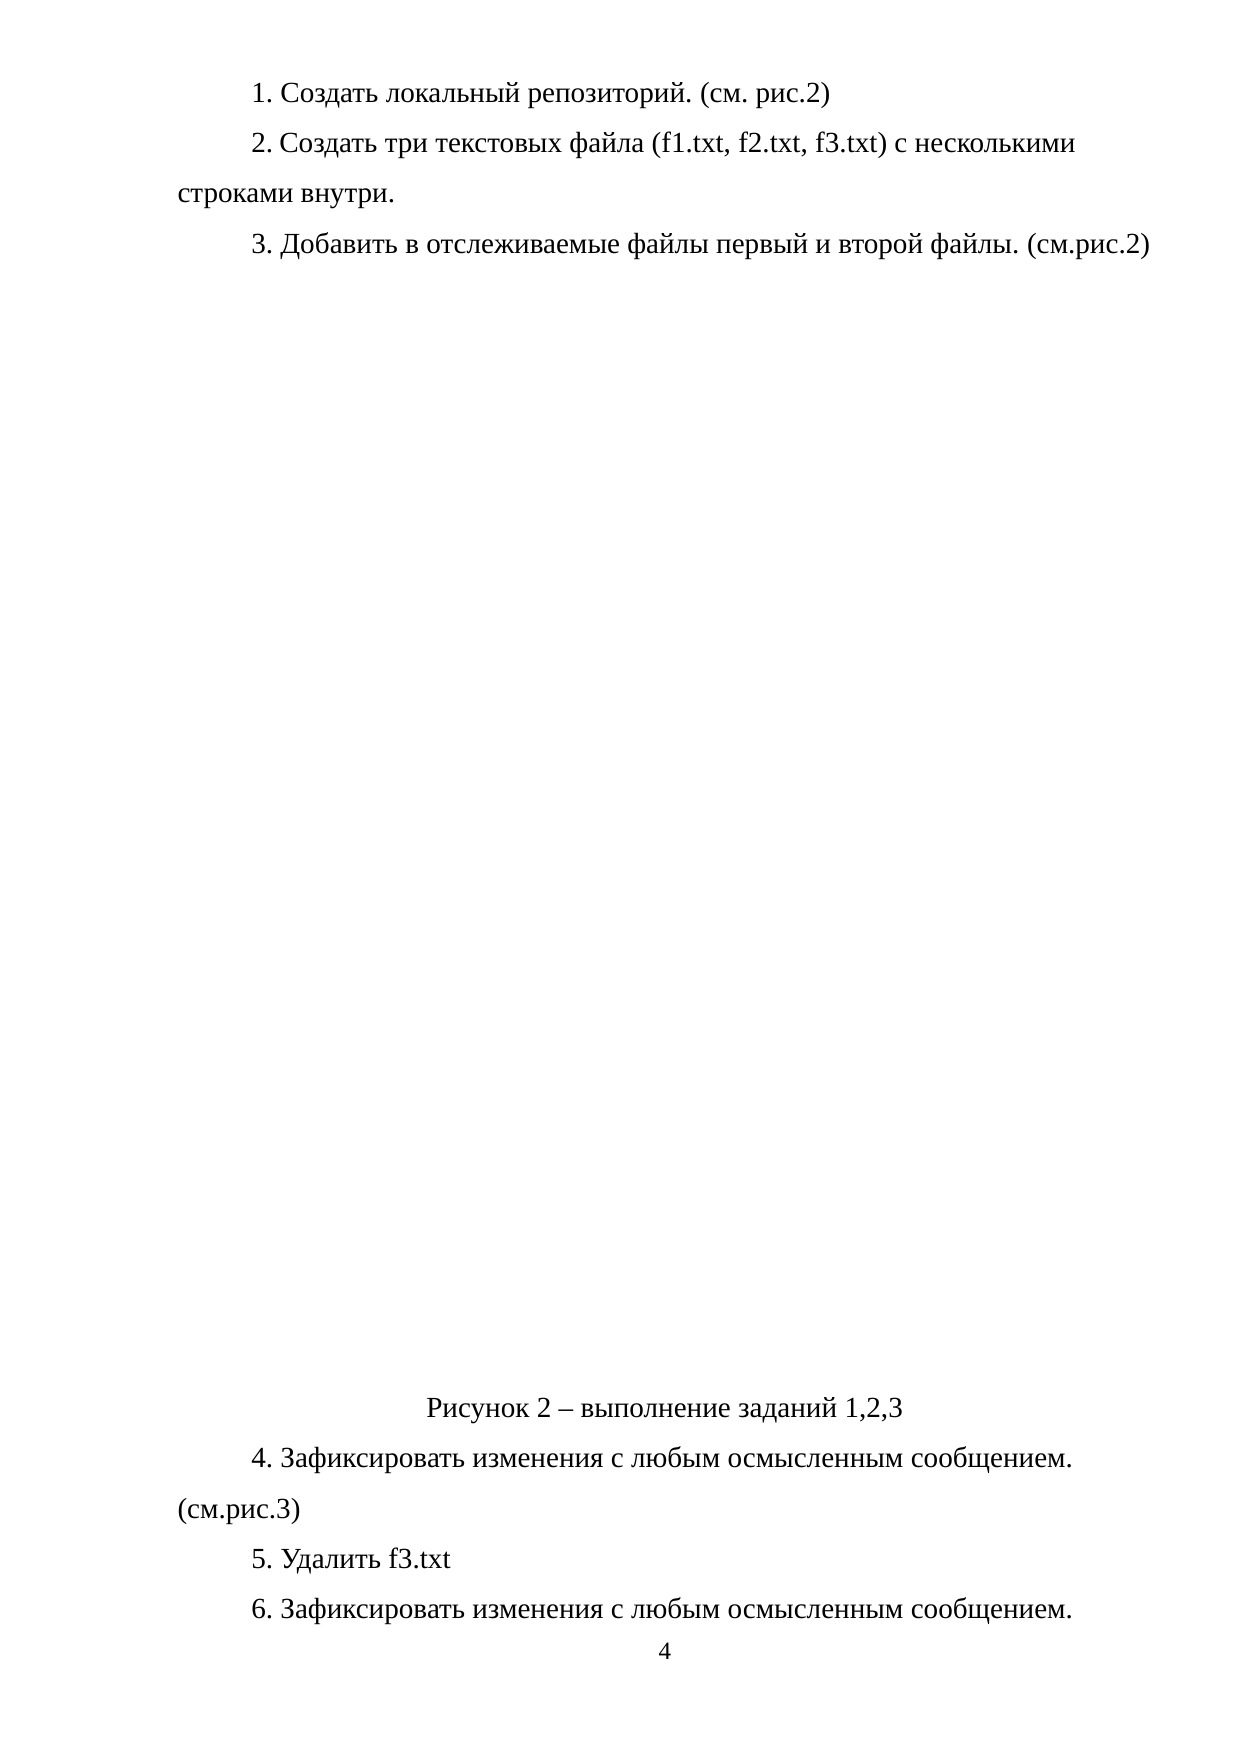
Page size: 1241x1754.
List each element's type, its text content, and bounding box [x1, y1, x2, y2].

text 1. Создать локальный репозиторий. (см. рис.2) [177, 75, 1152, 108]
text 6. Зафиксировать изменения с любым осмысленным сообщением. [177, 1592, 1152, 1625]
text 2. Создать три текстовых файла (f1.txt, f2.txt, f3.txt) с несколькими строками внутри. [177, 125, 1152, 209]
text Рисунок 2 – выполнение заданий 1,2,3 [177, 1390, 1152, 1424]
text 3. Добавить в отслеживаемые файлы первый и второй файлы. (см.рис.2) [177, 226, 1152, 259]
text 4. Зафиксировать изменения с любым осмысленным сообщением. (см.рис.3) [177, 1441, 1152, 1524]
text 5. Удалить f3.txt [177, 1541, 1152, 1575]
